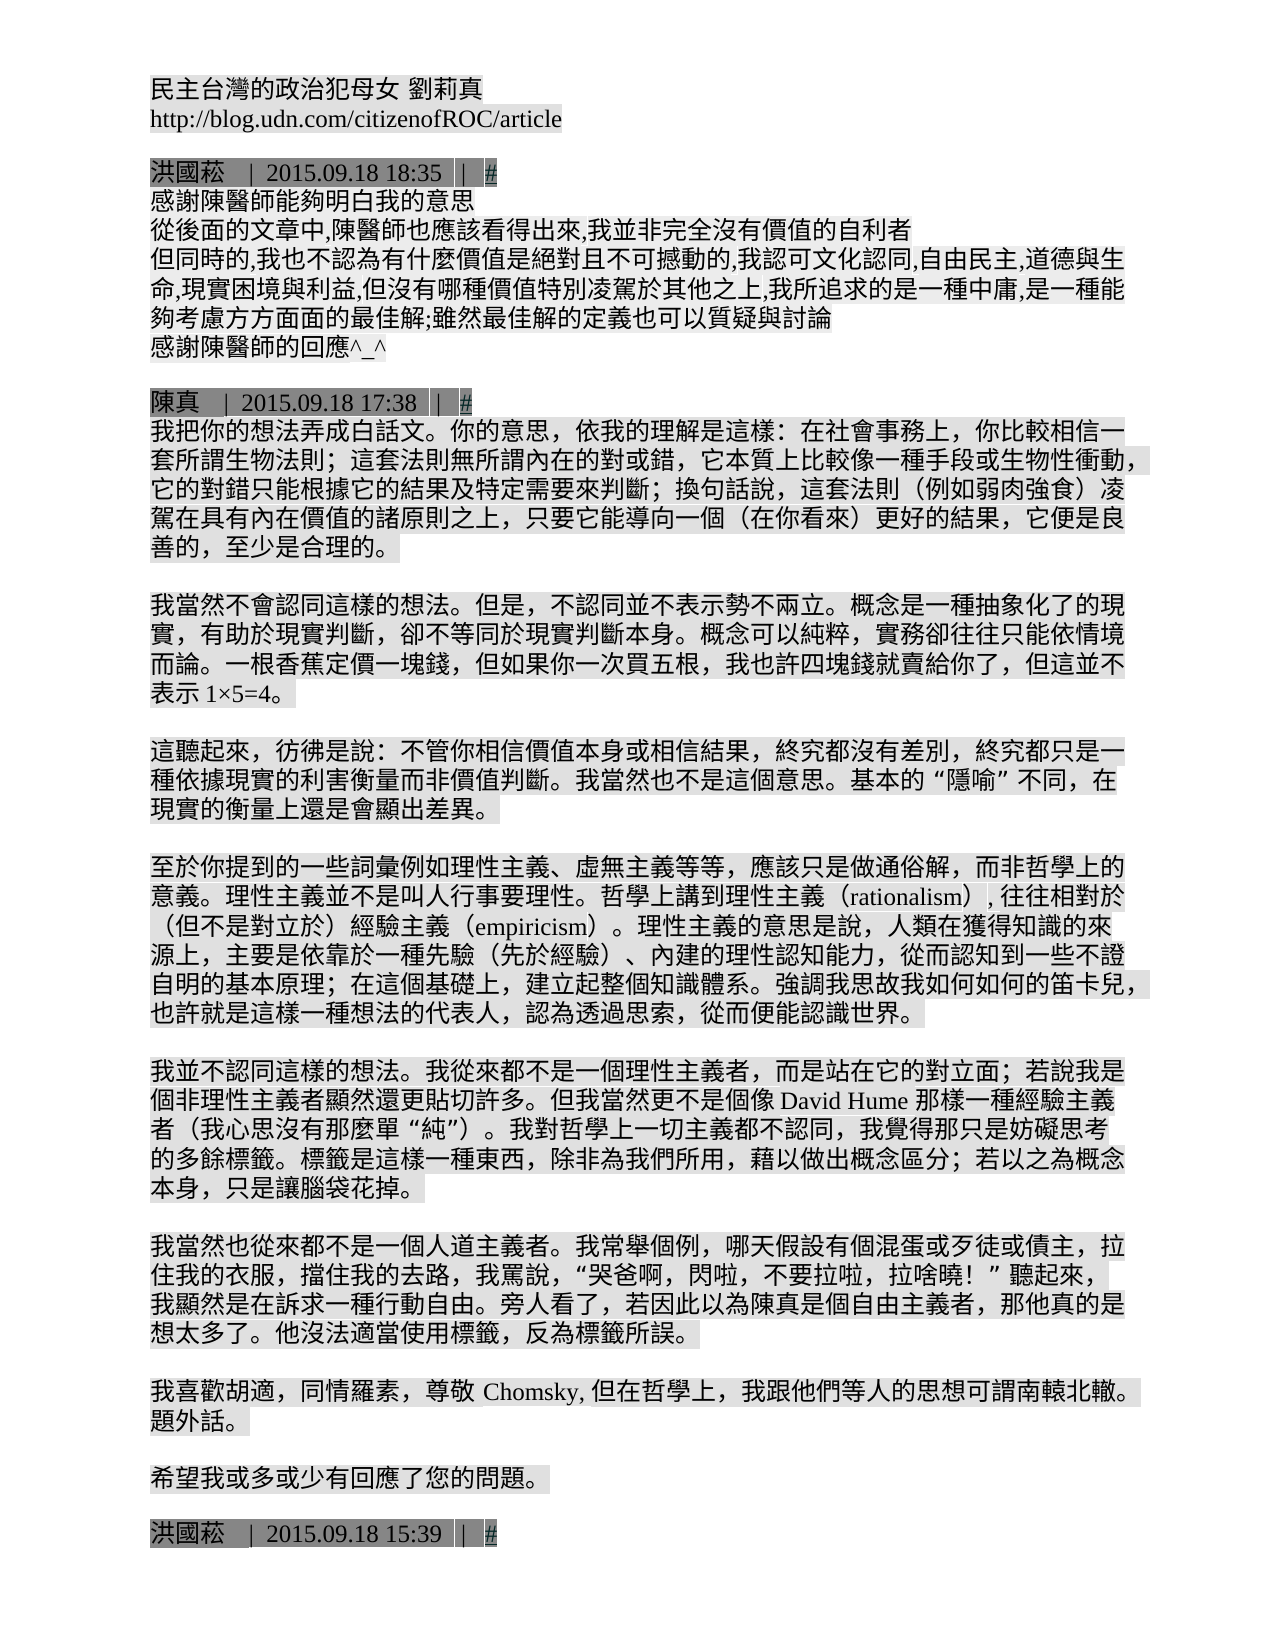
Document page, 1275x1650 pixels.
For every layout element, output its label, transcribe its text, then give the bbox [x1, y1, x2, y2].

text 感謝陳醫師能夠明白我的意思 從後面的文章中,陳醫師也應該看得出來,我並非完全沒有價值的自利者 但同時的,我也不認為有什麼價值是絕對且不可撼動的,我認可文化認同,自由民主,道德與生命,現實困境與利益,但沒有哪種價值特別凌駕於其他之上,我所追求的是一種中庸,是一種能夠考慮方方面面的最佳解;雖然最佳解的定義也可以質疑與討論 感謝陳醫師的回應^_^ [150, 187, 1125, 363]
text 陳真 | 2015.09.18 17:38 | # [150, 388, 1125, 417]
text 洪國菘 | 2015.09.18 15:39 | # [150, 1519, 1125, 1548]
text 洪國菘 | 2015.09.18 18:35 | # [150, 158, 1125, 187]
text 民主台灣的政治犯母女 劉莉真 http://blog.udn.com/citizenofROC/article [150, 75, 1125, 133]
text 我把你的想法弄成白話文。你的意思，依我的理解是這樣：在社會事務上，你比較相信一套所謂生物法則；這套法則無所謂內在的對或錯，它本質上比較像一種手段或生物性衝動，它的對錯只能根據它的結果及特定需要來判斷；換句話說，這套法則（例如弱肉強食）凌駕在具有內在價值的諸原則之上，只要它能導向一個（在你看來）更好的結果，它便是良善的，至少是合理的。 我當然不會認同這樣的想法。但是，不認同並不表示勢不兩立。概念是一種抽象化了的現實，有助於現實判斷，卻不等同於現實判斷本身。概念可以純粹，實務卻往往只能依情境而論。一根香蕉定價一塊錢，但如果你一次買五根，我也許四塊錢就賣給你了，但這並不表示1×5=4。 這聽起來，彷彿是說：不管你相信價值本身或相信結果，終究都沒有差別，終究都只是一種依據現實的利害衡量而非價值判斷。我當然也不是這個意思。基本的 “隱喻” 不同，在現實的衡量上還是會顯出差異。 至於你提到的一些詞彙例如理性主義、虛無主義等等，應該只是做通俗解，而非哲學上的意義。理性主義並不是叫人行事要理性。哲學上講到理性主義（rationalism）, 往往相對於（但不是對立於）經驗主義（empiricism）。理性主義的意思是說，人類在獲得知識的來源上，主要是依靠於一種先驗（先於經驗）、內建的理性認知能力，從而認知到一些不證自明的基本原理；在這個基礎上，建立起整個知識體系。強調我思故我如何如何的笛卡兒，也許就是這樣一種想法的代表人，認為透過思索，從而便能認識世界。 我並不認同這樣的想法。我從來都不是一個理性主義者，而是站在它的對立面；若說我是個非理性主義者顯然還更貼切許多。但我當然更不是個像David Hume 那樣一種經驗主義者（我心思沒有那麼單 “純”）。我對哲學上一切主義都不認同，我覺得那只是妨礙思考的多餘標籤。標籤是這樣一種東西，除非為我們所用，藉以做出概念區分；若以之為概念本身，只是讓腦袋花掉。 我當然也從來都不是一個人道主義者。我常舉個例，哪天假設有個混蛋或歹徒或債主，拉住我的衣服，擋住我的去路，我罵說，“哭爸啊，閃啦，不要拉啦，拉啥曉！” 聽起來，我顯然是在訴求一種行動自由。旁人看了，若因此以為陳真是個自由主義者，那他真的是想太多了。他沒法適當使用標籤，反為標籤所誤。 我喜歡胡適，同情羅素，尊敬 Chomsky, 但在哲學上，我跟他們等人的思想可謂南轅北轍。題外話。 希望我或多或少有回應了您的問題。 [150, 417, 1125, 1494]
